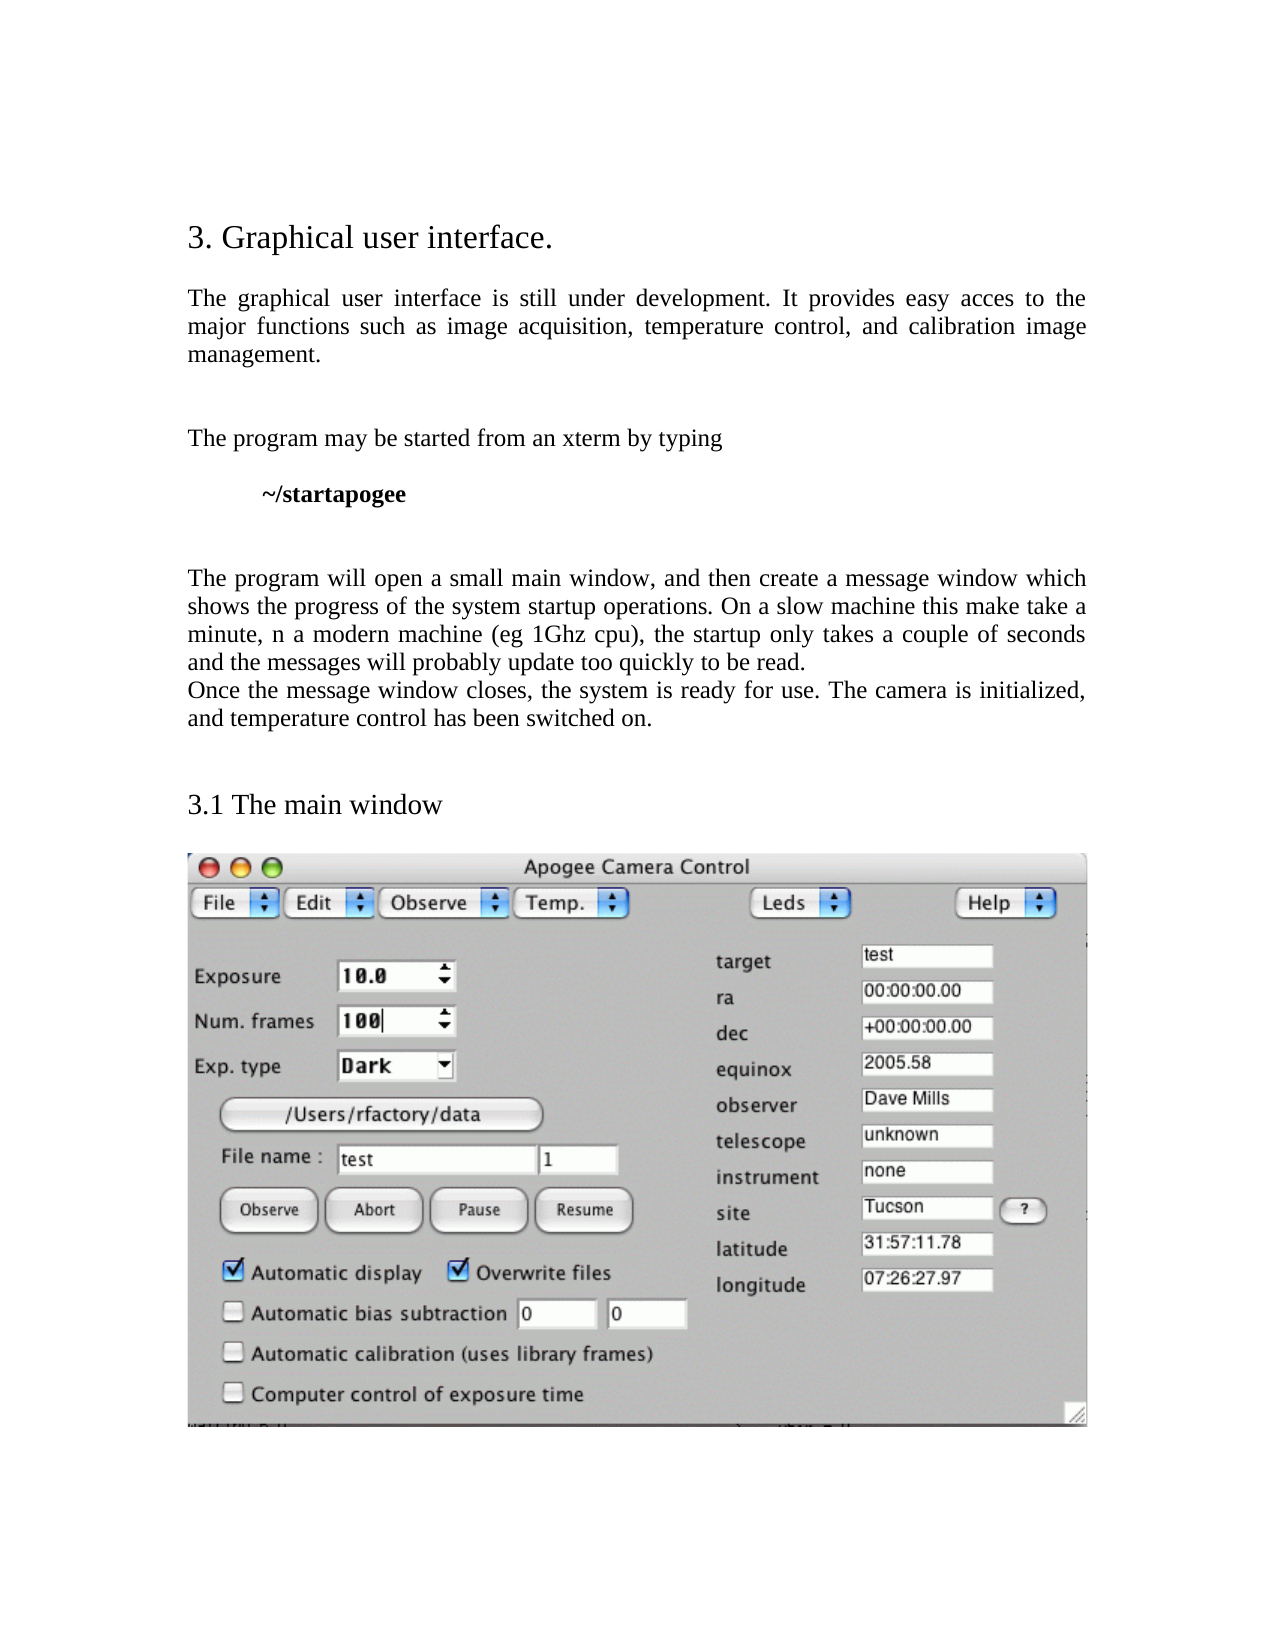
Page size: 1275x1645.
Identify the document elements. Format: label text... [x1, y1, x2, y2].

text Once the message window closes, the system is ready for use. The camera is initialized, and temperature control has been switched on. [187, 676, 1087, 732]
picture [187, 853, 1088, 1427]
text 3. Graphical user interface. [187, 219, 1087, 256]
text 3.1 The main window [187, 788, 1087, 821]
text The program may be started from an xterm by typing [187, 424, 1087, 452]
text ~/startapogee [187, 480, 1087, 508]
text The graphical user interface is still under development. It provides easy acces to the major functions such as image acquisition, temperature control, and calibration image management. [187, 284, 1087, 368]
text The program will open a small main window, and then create a message window which shows the progress of the system startup operations. On a slow machine this make take a minute, n a modern machine (eg 1Ghz cpu), the startup only takes a couple of seconds and the messages will probably update too quickly to be read. [187, 564, 1087, 676]
